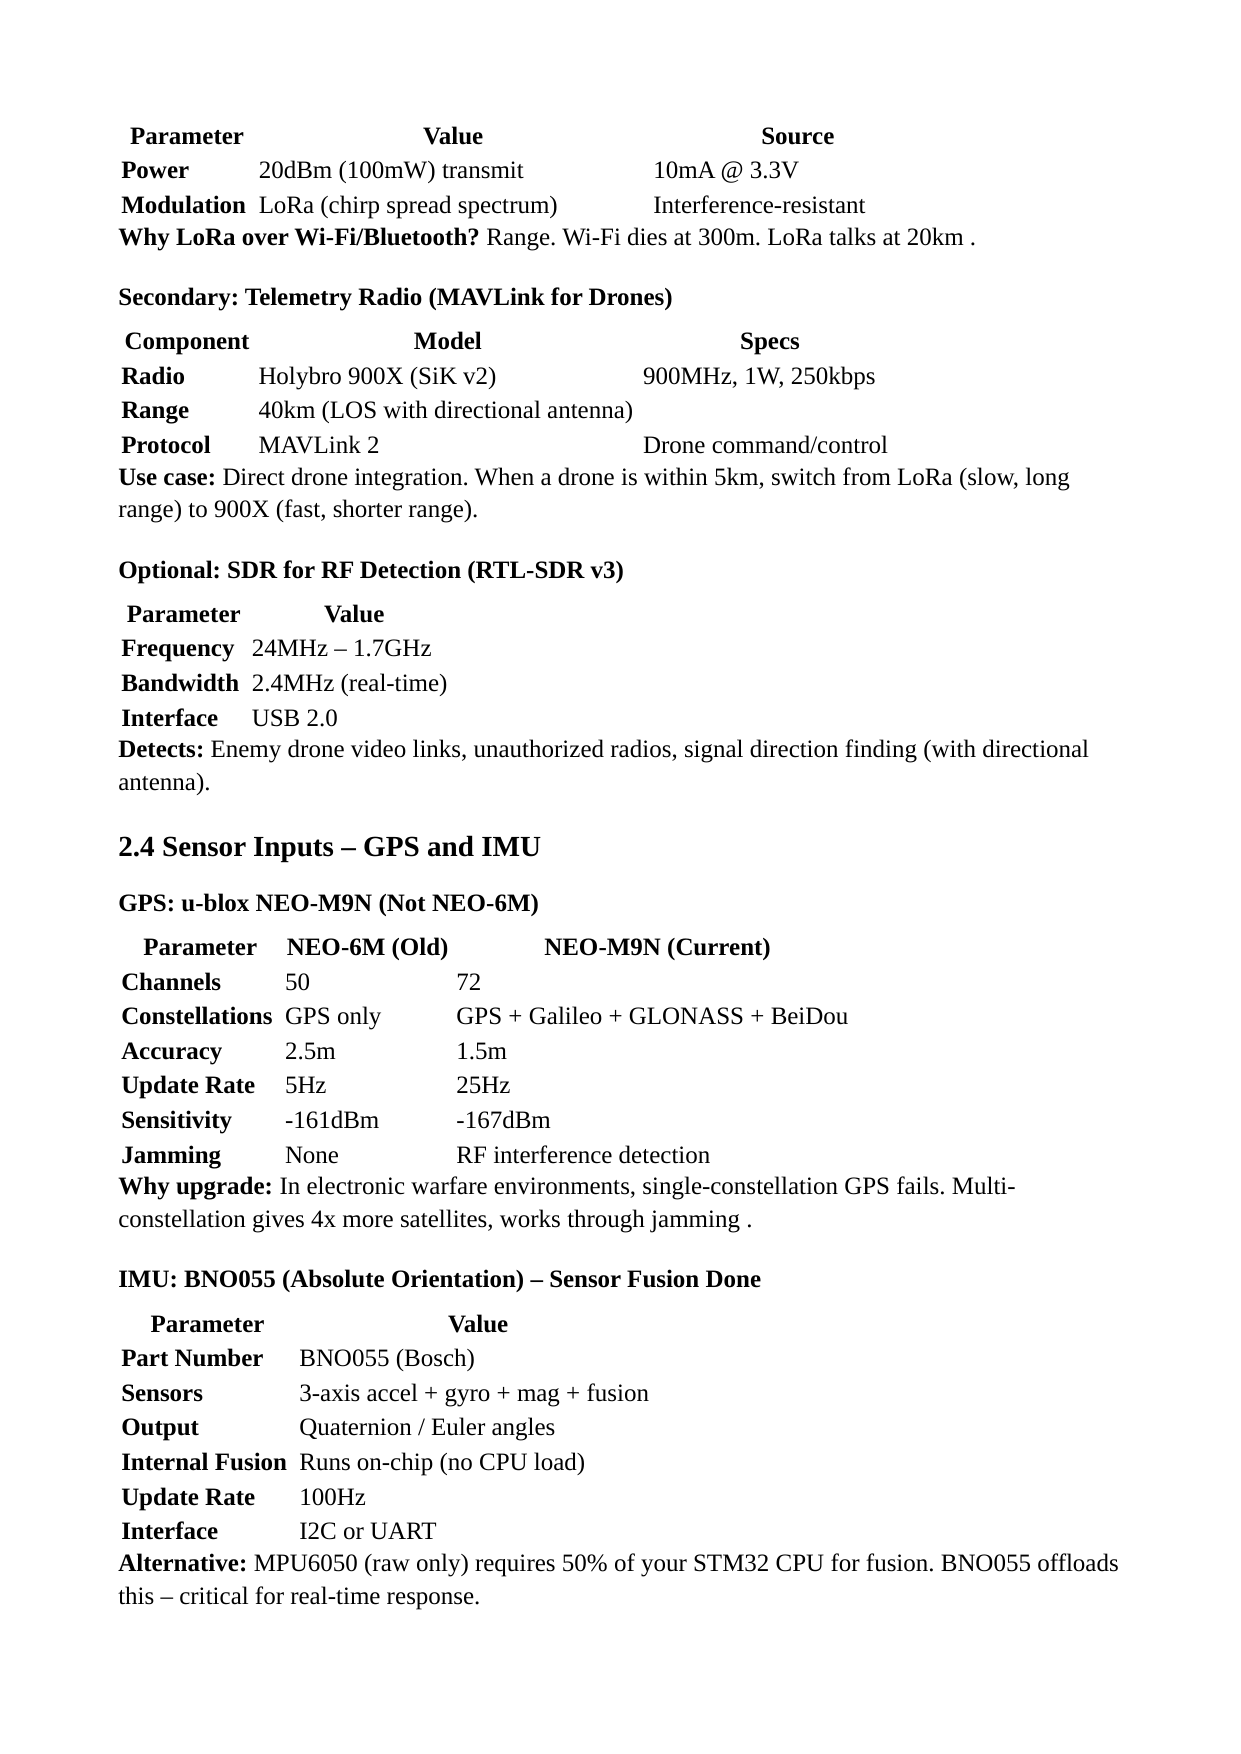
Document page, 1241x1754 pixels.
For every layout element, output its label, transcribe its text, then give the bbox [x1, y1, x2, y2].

subtitle GPS: u-blox NEO-M9N (Not NEO-6M) [118, 888, 1122, 917]
table_cell Sensitivity [118, 1102, 282, 1137]
table_cell None [282, 1137, 453, 1171]
table_cell Range [118, 393, 255, 427]
table_cell LoRa (chirp spread spectrum) [256, 187, 650, 222]
subtitle Optional: SDR for RF Detection (RTL-SDR v3) [118, 555, 1122, 583]
table_cell Output [118, 1410, 296, 1444]
table_cell Bandwidth [118, 665, 249, 700]
table_cell Power [118, 153, 256, 187]
table_cell -161dBm [282, 1102, 453, 1137]
text Why upgrade: In electronic warfare environments, single-constellation GPS fails. Multi-constellation gives 4x more satellites, works through jamming . [118, 1171, 1122, 1233]
table_cell I2C or UART [296, 1513, 660, 1548]
text Detects: Enemy drone video links, unauthorized radios, signal direction finding (with directional antenna). [118, 734, 1122, 796]
table_header NEO-M9N (Current) [453, 929, 862, 964]
table_cell 2.5m [282, 1033, 453, 1068]
table_header Source [650, 118, 945, 153]
table_cell 900MHz, 1W, 250kbps [640, 358, 899, 392]
table_cell [640, 393, 899, 427]
table_cell GPS + Galileo + GLONASS + BeiDou [453, 999, 862, 1033]
table_cell Update Rate [118, 1479, 296, 1513]
table_cell Frequency [118, 631, 249, 665]
table_cell RF interference detection [453, 1137, 862, 1171]
table_header Parameter [118, 118, 256, 153]
subtitle 2.4 Sensor Inputs – GPS and IMU [118, 829, 1122, 863]
table_cell 5Hz [282, 1068, 453, 1102]
table_cell Internal Fusion [118, 1444, 296, 1479]
table_cell 2.4MHz (real-time) [249, 665, 459, 700]
table_header Parameter [118, 1306, 296, 1340]
text Alternative: MPU6050 (raw only) requires 50% of your STM32 CPU for fusion. BNO055 offloads this – critical for real-time response. [118, 1548, 1122, 1609]
table_cell Interference-resistant [650, 187, 945, 222]
table_cell 100Hz [296, 1479, 660, 1513]
table_cell Sensors [118, 1375, 296, 1409]
table_cell 25Hz [453, 1068, 862, 1102]
table_header NEO-6M (Old) [282, 929, 453, 964]
table_cell Jamming [118, 1137, 282, 1171]
table_cell Update Rate [118, 1068, 282, 1102]
table_header Parameter [118, 596, 249, 631]
table_cell 20dBm (100mW) transmit [256, 153, 650, 187]
table_cell 3-axis accel + gyro + mag + fusion [296, 1375, 660, 1409]
table_cell Accuracy [118, 1033, 282, 1068]
subtitle Secondary: Telemetry Radio (MAVLink for Drones) [118, 282, 1122, 311]
table_cell 50 [282, 964, 453, 998]
table_header Value [296, 1306, 660, 1340]
table_cell 40km (LOS with directional antenna) [255, 393, 640, 427]
table_header Specs [640, 323, 899, 358]
table_cell Channels [118, 964, 282, 998]
table_cell Holybro 900X (SiK v2) [255, 358, 640, 392]
table_cell Interface [118, 700, 249, 734]
table_cell Part Number [118, 1340, 296, 1375]
table_cell 24MHz – 1.7GHz [249, 631, 459, 665]
table_cell Runs on-chip (no CPU load) [296, 1444, 660, 1479]
table_cell Interface [118, 1513, 296, 1548]
table_cell USB 2.0 [249, 700, 459, 734]
table_header Component [118, 323, 255, 358]
table_cell MAVLink 2 [255, 427, 640, 462]
table_cell BNO055 (Bosch) [296, 1340, 660, 1375]
table_cell Protocol [118, 427, 255, 462]
table_cell Drone command/control [640, 427, 899, 462]
table_header Model [255, 323, 640, 358]
table_cell 1.5m [453, 1033, 862, 1068]
table_cell 10mA @ 3.3V [650, 153, 945, 187]
table_header Value [249, 596, 459, 631]
table_cell Modulation [118, 187, 256, 222]
table_header Parameter [118, 929, 282, 964]
table_cell Constellations [118, 999, 282, 1033]
table_cell Quaternion / Euler angles [296, 1410, 660, 1444]
table_cell Radio [118, 358, 255, 392]
table_header Value [256, 118, 650, 153]
subtitle IMU: BNO055 (Absolute Orientation) – Sensor Fusion Done [118, 1264, 1122, 1293]
text Use case: Direct drone integration. When a drone is within 5km, switch from LoRa (slow, long range) to 900X (fast, shorter range). [118, 462, 1122, 523]
table_cell 72 [453, 964, 862, 998]
text Why LoRa over Wi-Fi/Bluetooth? Range. Wi-Fi dies at 300m. LoRa talks at 20km . [118, 222, 1122, 251]
table_cell -167dBm [453, 1102, 862, 1137]
table_cell GPS only [282, 999, 453, 1033]
